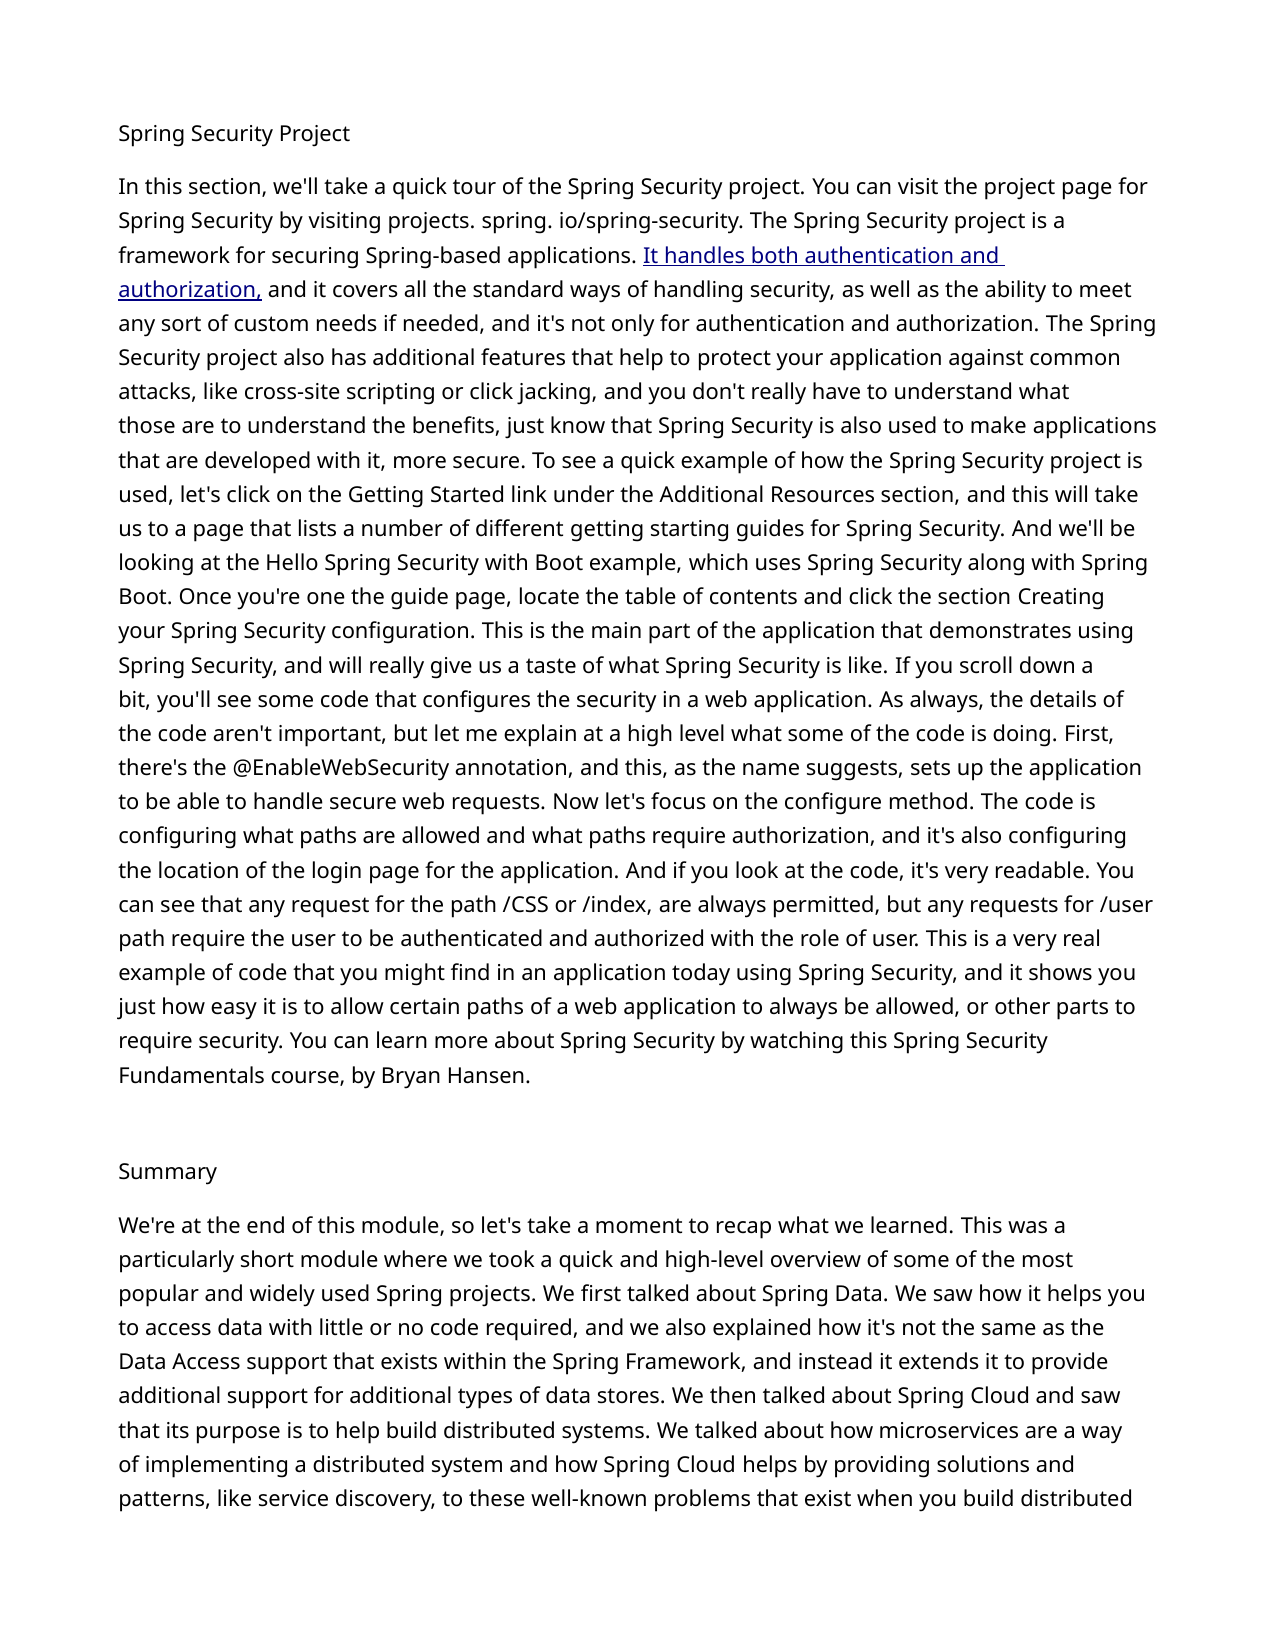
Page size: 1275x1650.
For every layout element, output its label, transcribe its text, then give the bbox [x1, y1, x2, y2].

subtitle Spring Security Project [118, 118, 1157, 148]
text We're at the end of this module, so let's take a moment to recap what we learned. This was a particularly short module where we took a quick and high-level overview of some of the most popular and widely used Spring projects. We first talked about Spring Data. We saw how it helps you to access data with little or no code required, and we also explained how it's not the same as the Data Access support that exists within the Spring Framework, and instead it extends it to provide additional support for additional types of data stores. We then talked about Spring Cloud and saw that its purpose is to help build distributed systems. We talked about how microservices are a way of implementing a distributed system and how Spring Cloud helps by providing solutions and patterns, like service discovery, to these well-known problems that exist when you build distributed [118, 1209, 1157, 1513]
subtitle Summary [118, 1156, 1157, 1186]
text In this section, we'll take a quick tour of the Spring Security project. You can visit the project page for Spring Security by visiting projects. spring. io/spring-security. The Spring Security project is a framework for securing Spring-based applications. It handles both authentication and authorization, and it covers all the standard ways of handling security, as well as the ability to meet any sort of custom needs if needed, and it's not only for authentication and authorization. The Spring Security project also has additional features that help to protect your application against common attacks, like cross-site scripting or click jacking, and you don't really have to understand what those are to understand the benefits, just know that Spring Security is also used to make applications that are developed with it, more secure. To see a quick example of how the Spring Security project is used, let's click on the Getting Started link under the Additional Resources section, and this will take us to a page that lists a number of different getting starting guides for Spring Security. And we'll be looking at the Hello Spring Security with Boot example, which uses Spring Security along with Spring Boot. Once you're one the guide page, locate the table of contents and click the section Creating your Spring Security configuration. This is the main part of the application that demonstrates using Spring Security, and will really give us a taste of what Spring Security is like. If you scroll down a bit, you'll see some code that configures the security in a web application. As always, the details of the code aren't important, but let me explain at a high level what some of the code is doing. First, there's the @EnableWebSecurity annotation, and this, as the name suggests, sets up the application to be able to handle secure web requests. Now let's focus on the configure method. The code is configuring what paths are allowed and what paths require authorization, and it's also configuring the location of the login page for the application. And if you look at the code, it's very readable. You can see that any request for the path /CSS or /index, are always permitted, but any requests for /user path require the user to be authenticated and authorized with the role of user. This is a very real example of code that you might find in an application today using Spring Security, and it shows you just how easy it is to allow certain paths of a web application to always be allowed, or other parts to require security. You can learn more about Spring Security by watching this Spring Security Fundamentals course, by Bryan Hansen. [118, 171, 1157, 1089]
